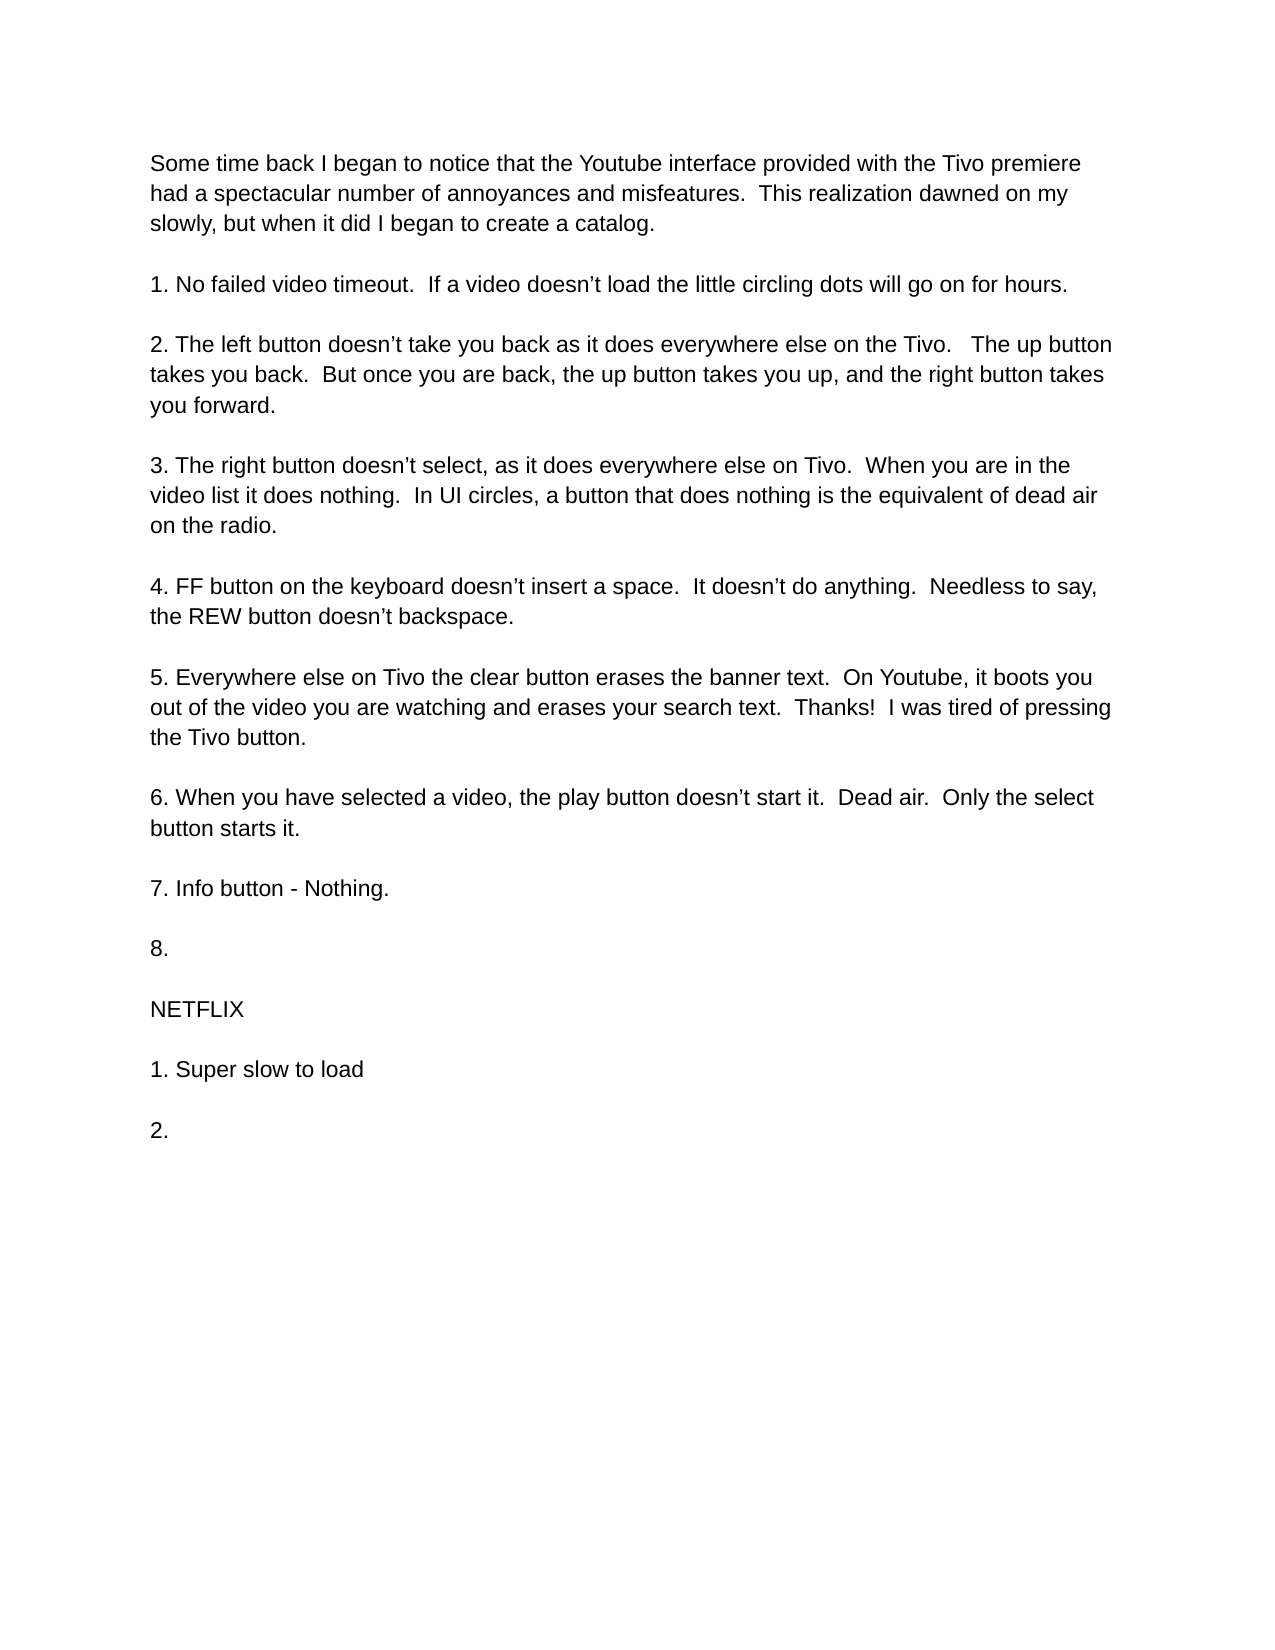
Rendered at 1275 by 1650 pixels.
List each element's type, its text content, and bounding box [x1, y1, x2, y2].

text 2. [150, 1117, 1125, 1143]
text 1. No failed video timeout. If a video doesn’t load the little circling dots will go on for hours. [150, 271, 1125, 297]
text 8. [150, 935, 1125, 962]
text 6. When you have selected a video, the play button doesn’t start it. Dead air. Only the select button starts it. [150, 784, 1125, 841]
text Some time back I began to notice that the Youtube interface provided with the Tivo premiere had a spectacular number of annoyances and misfeatures. This realization dawned on my slowly, but when it did I began to create a catalog. [150, 150, 1125, 237]
text 7. Info button - Nothing. [150, 875, 1125, 901]
text 4. FF button on the keyboard doesn’t insert a space. It doesn’t do anything. Needless to say, the REW button doesn’t backspace. [150, 573, 1125, 629]
text 3. The right button doesn’t select, as it does everywhere else on Tivo. When you are in the video list it does nothing. In UI circles, a button that does nothing is the equivalent of dead air on the radio. [150, 452, 1125, 539]
text 5. Everywhere else on Tivo the clear button erases the banner text. On Youtube, it boots you out of the video you are watching and erases your search text. Thanks! I was tired of pressing the Tivo button. [150, 663, 1125, 750]
text NETFLIX [150, 996, 1125, 1022]
text 2. The left button doesn’t take you back as it does everywhere else on the Tivo. The up button takes you back. But once you are back, the up button takes you up, and the right button takes you forward. [150, 331, 1125, 418]
text 1. Super slow to load [150, 1056, 1125, 1083]
